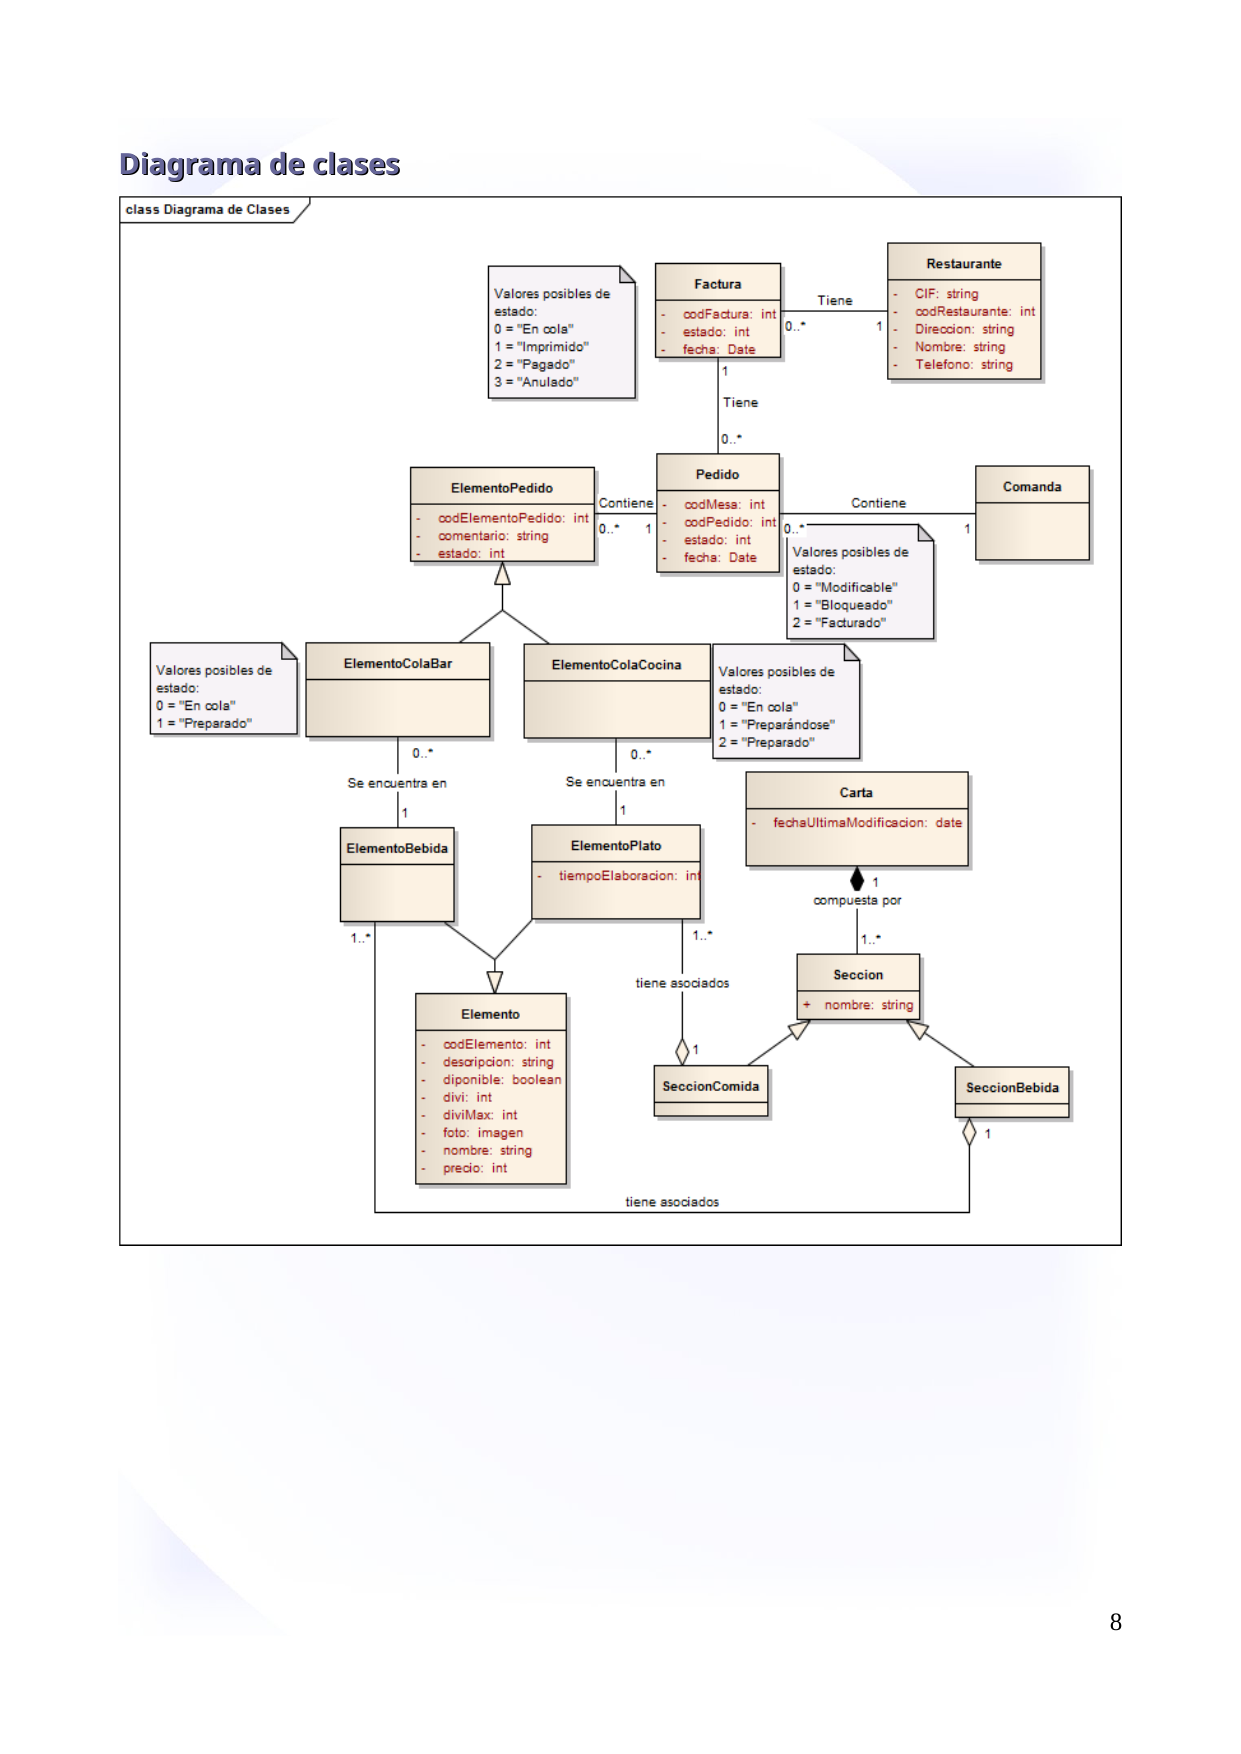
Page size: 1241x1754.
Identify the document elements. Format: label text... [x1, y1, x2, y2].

picture [118, 183, 1122, 1636]
subtitle Diagrama de clases [118, 143, 1122, 183]
picture [118, 118, 1122, 143]
